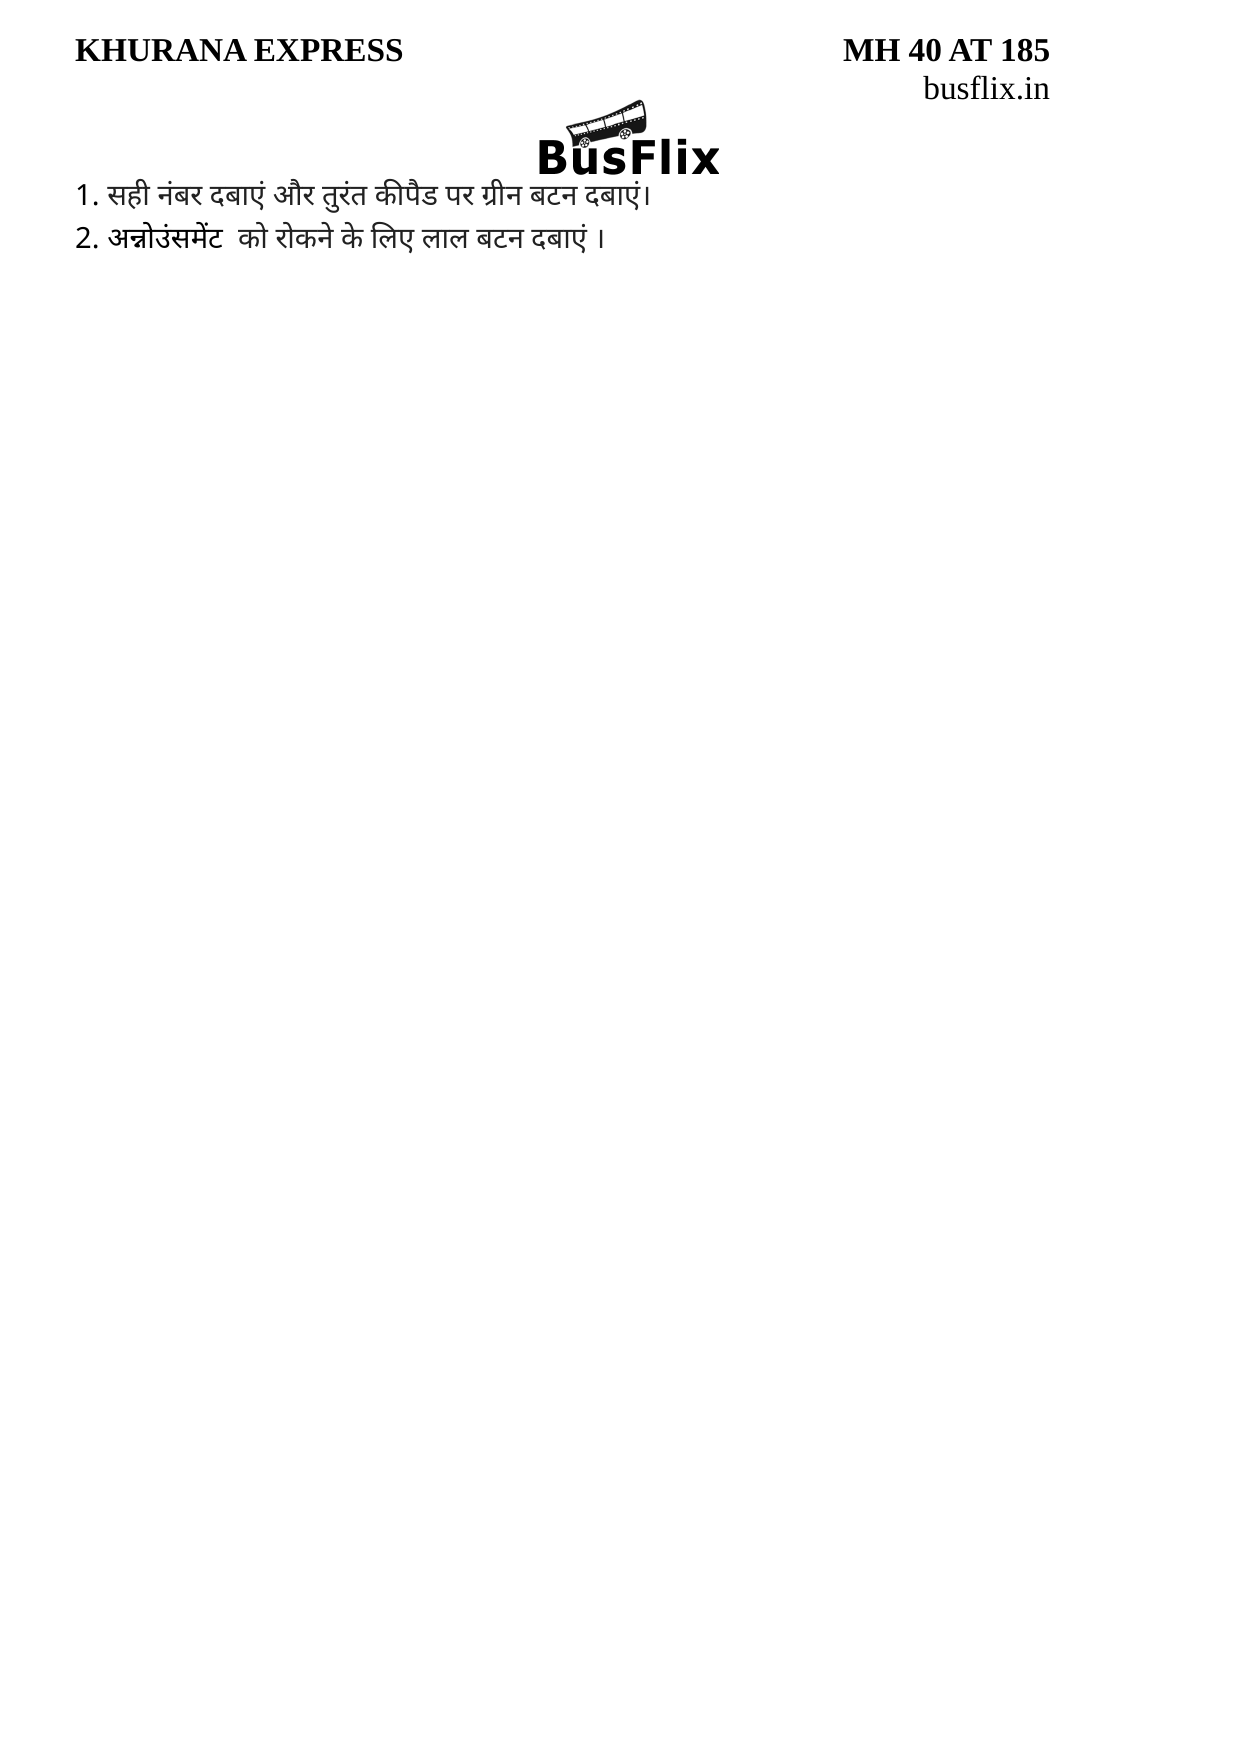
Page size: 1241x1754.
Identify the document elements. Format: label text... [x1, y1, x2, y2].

text 1. सही नंबर दबाएं और तुरंत कीपैड पर ग्रीन बटन दबाएं। [75, 174, 1165, 217]
text 2. अन्नोउंसमेंट को रोकने के लिए लाल बटन दबाएं । [75, 217, 1165, 261]
